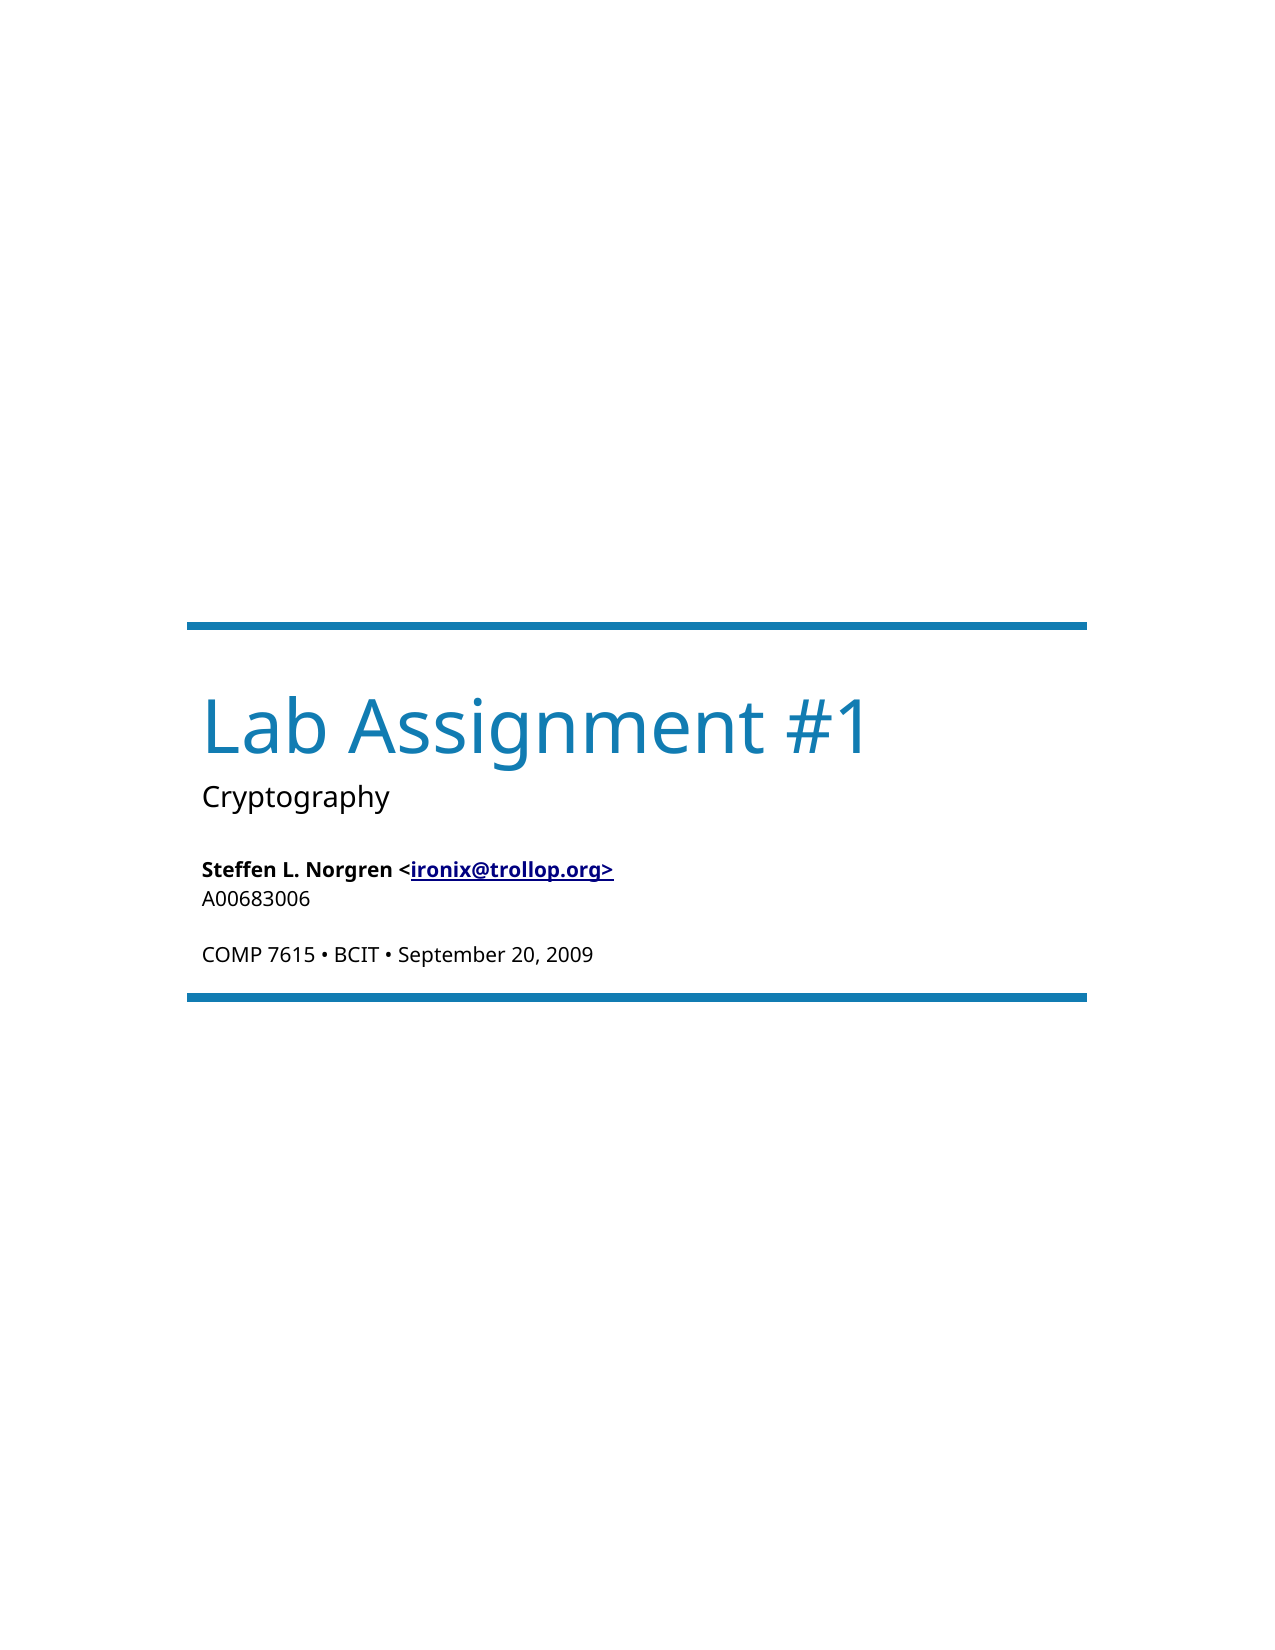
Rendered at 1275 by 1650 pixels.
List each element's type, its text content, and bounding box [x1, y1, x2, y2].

title Cryptography [187, 776, 1087, 816]
text COMP 7615 • BCIT • September 20, 2009 [187, 941, 1087, 969]
text A00683006 [187, 884, 1087, 912]
text Steffen L. Norgren <ironix@trollop.org> [187, 855, 1087, 884]
title Lab Assignment #1 [187, 674, 1087, 776]
